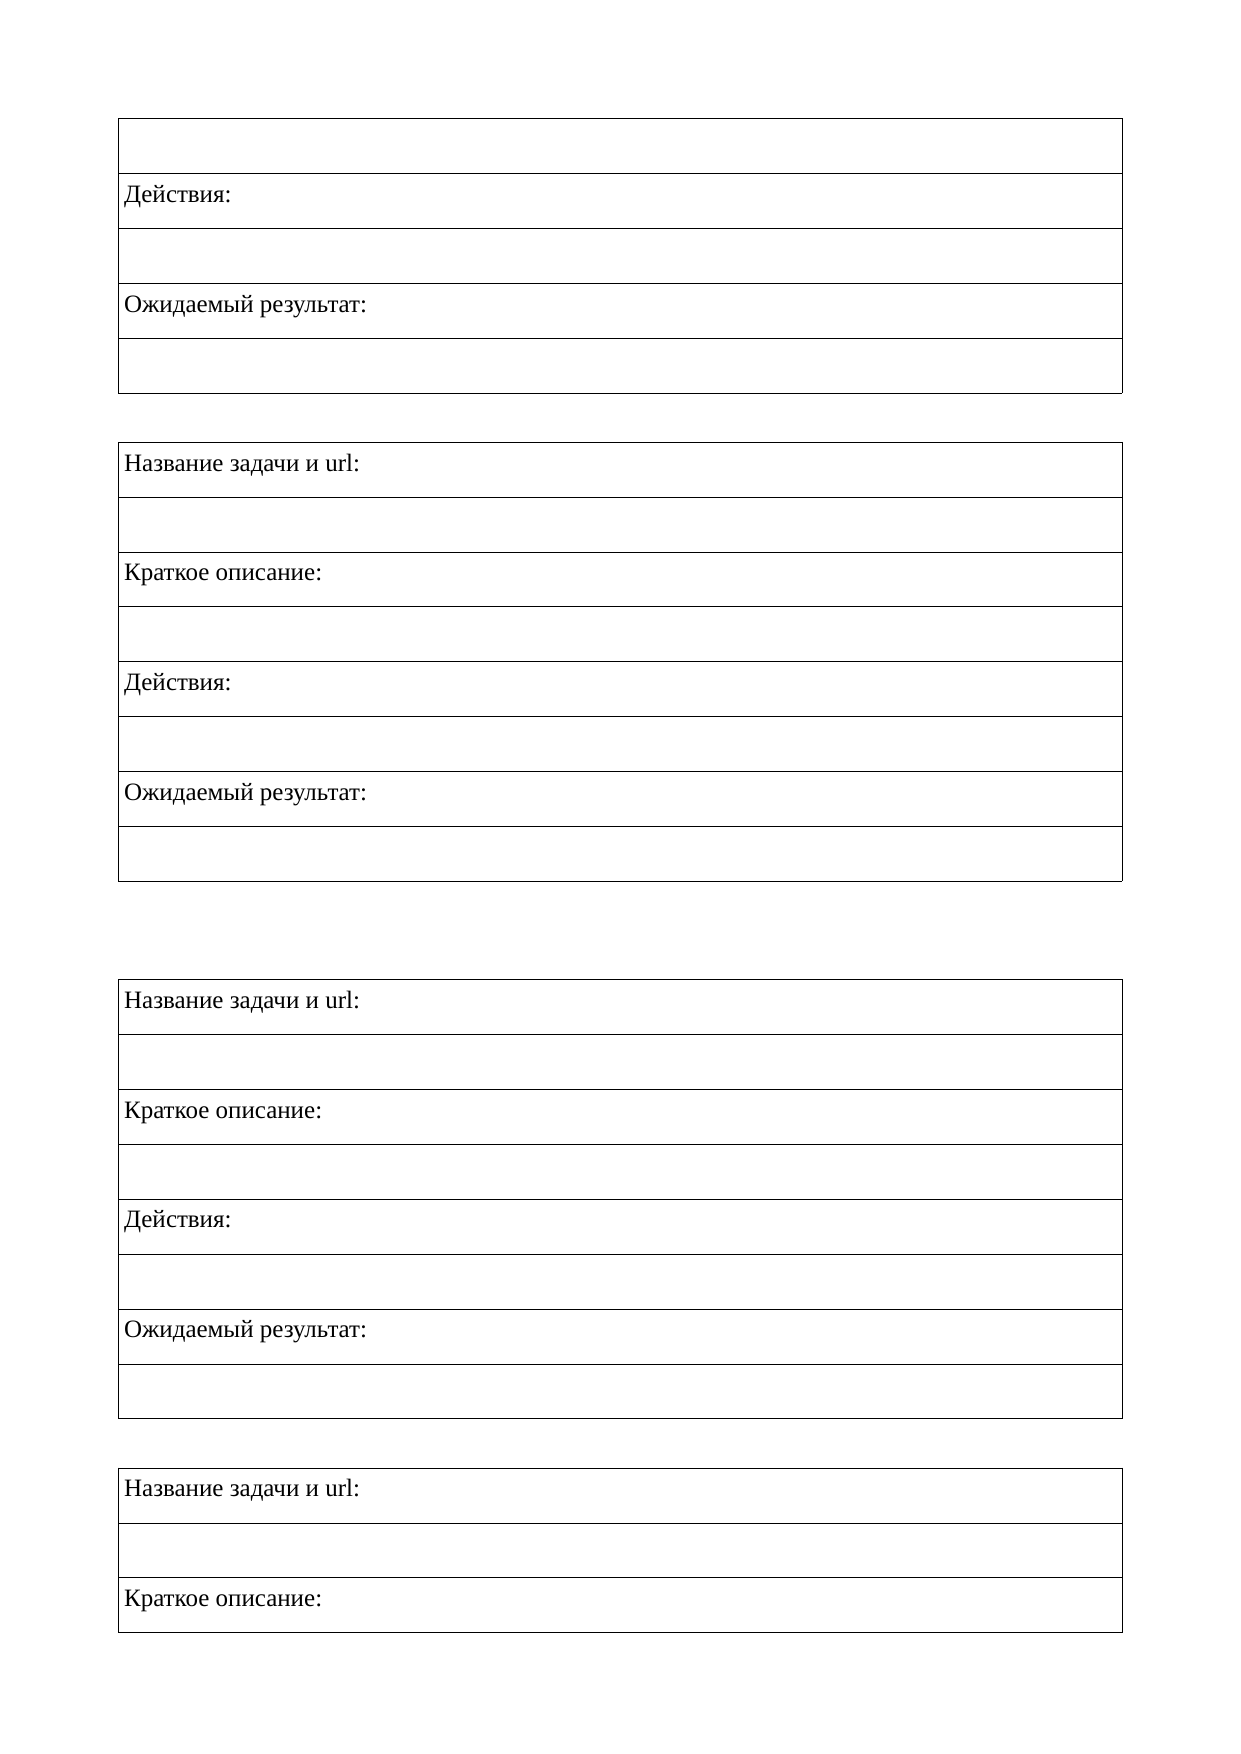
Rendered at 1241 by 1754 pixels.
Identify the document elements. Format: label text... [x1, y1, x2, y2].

table_cell [119, 1255, 1122, 1308]
table_cell [119, 1365, 1122, 1418]
table_cell Действия: [119, 174, 1122, 228]
table_header Название задачи и url: [119, 980, 1122, 1034]
table_cell Ожидаемый результат: [119, 284, 1122, 338]
table_cell Ожидаемый результат: [119, 1310, 1122, 1363]
table_cell [119, 498, 1122, 552]
table_cell Краткое описание: [119, 1090, 1122, 1144]
table_cell Ожидаемый результат: [119, 772, 1122, 826]
table_cell [119, 339, 1122, 393]
table_cell [119, 717, 1122, 771]
table_cell Краткое описание: [119, 553, 1122, 606]
table_cell Действия: [119, 1200, 1122, 1254]
table_header Название задачи и url: [119, 443, 1122, 497]
table_cell [119, 607, 1122, 661]
table_header Название задачи и url: [119, 1469, 1122, 1522]
table_cell [119, 1145, 1122, 1199]
table_cell [119, 229, 1122, 283]
table_cell [119, 827, 1122, 881]
table_cell [119, 1524, 1122, 1577]
table_cell Краткое описание: [119, 1578, 1122, 1632]
table_cell Действия: [119, 662, 1122, 716]
table_cell [119, 1035, 1122, 1089]
table_cell [119, 119, 1122, 173]
